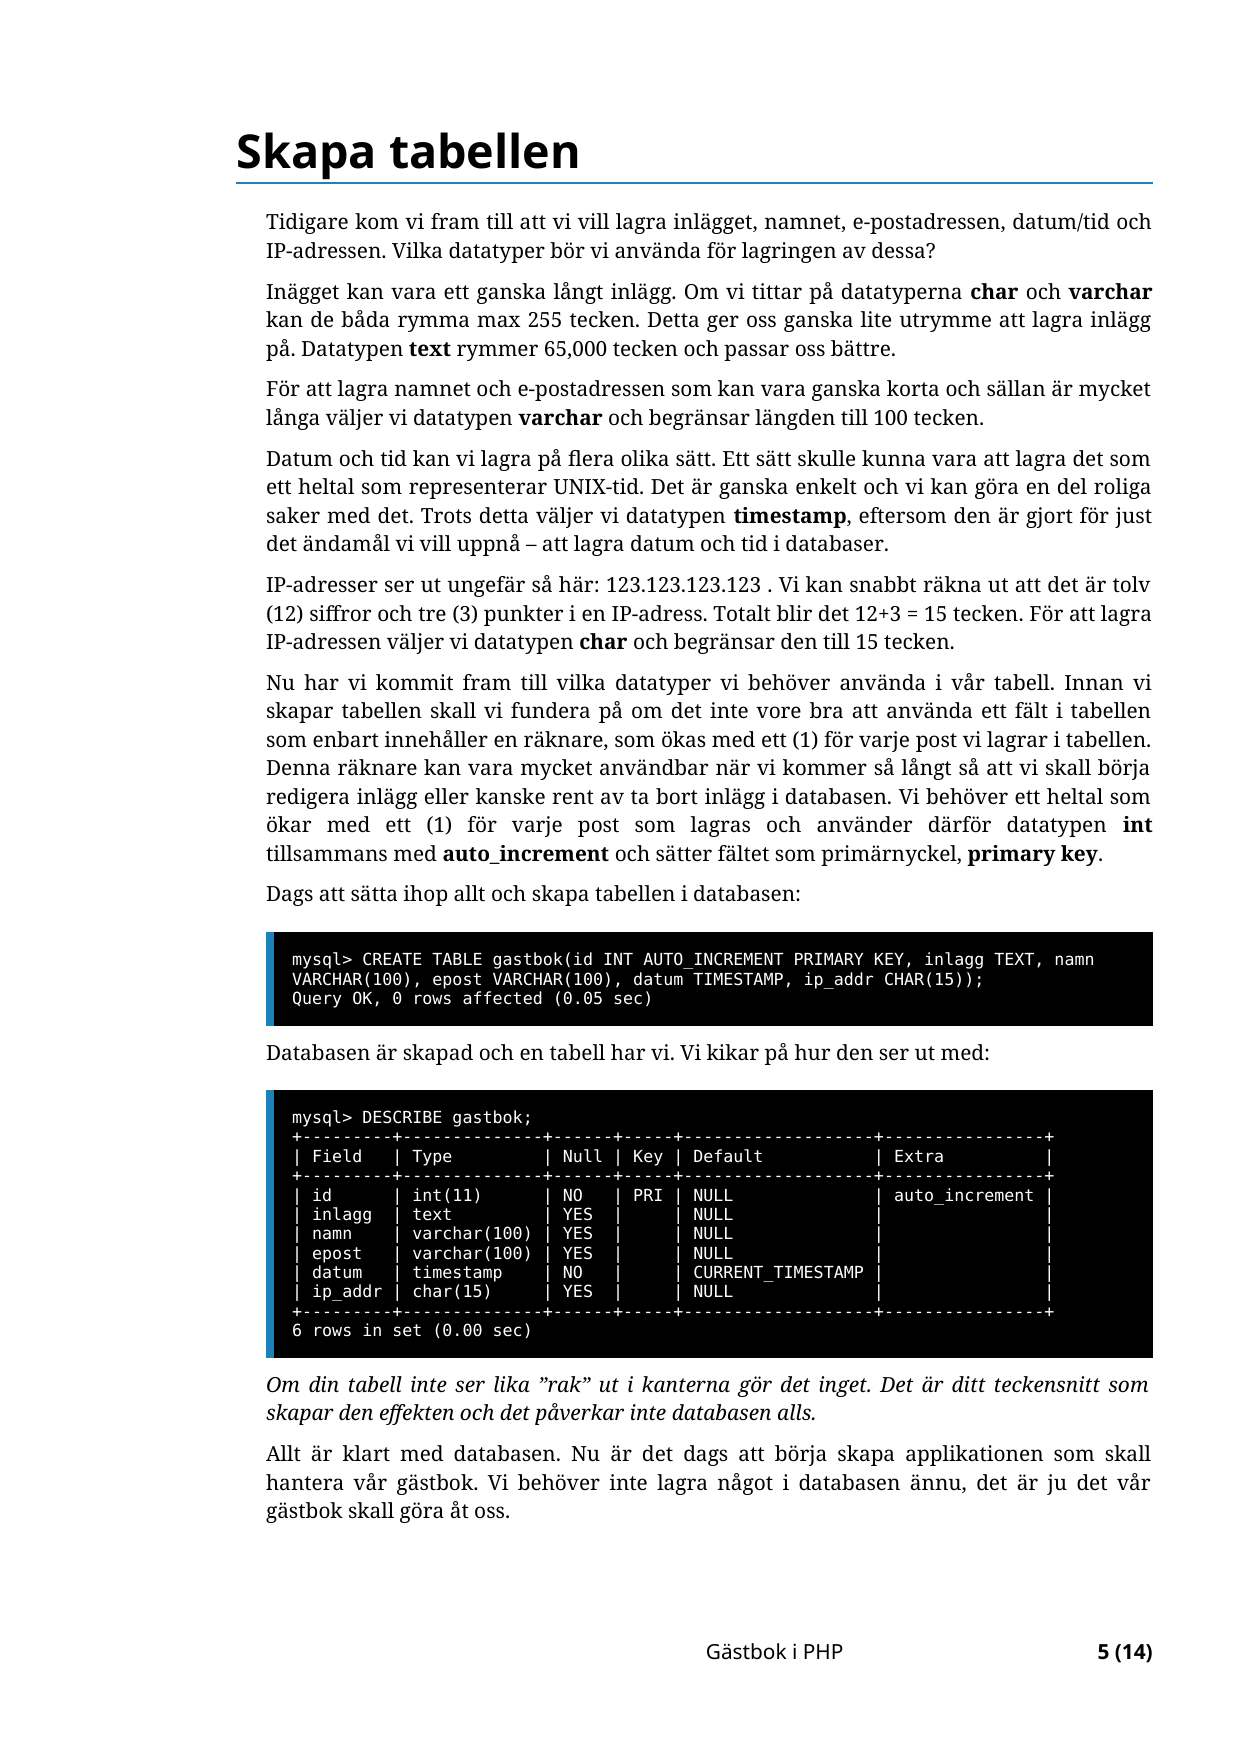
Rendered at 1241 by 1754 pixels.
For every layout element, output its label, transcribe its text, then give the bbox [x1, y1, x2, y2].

text Om din tabell inte ser lika ”rak” ut i kanterna gör det inget. Det är ditt teckensnitt som skapar den effekten och det påverkar inte databasen alls. [266, 1370, 1153, 1427]
text mysql> DESCRIBE gastbok; +---------+--------------+------+-----+-------------------+----------------+ | Field | Type | Null | Key | Default | Extra | +---------+--------------+------+-----+-------------------+----------------+ | id | int(11) | NO | PRI | NULL | auto_increment | | inlagg | text | YES | | NULL | | | namn | varchar(100) | YES | | NULL | | | epost | varchar(100) | YES | | NULL | | | datum | timestamp | NO | | CURRENT_TIMESTAMP | | | ip_addr | char(15) | YES | | NULL | | +---------+--------------+------+-----+-------------------+----------------+ 6 rows in set (0.00 sec) [274, 1090, 1153, 1358]
text Nu har vi kommit fram till vilka datatyper vi behöver använda i vår tabell. Innan vi skapar tabellen skall vi fundera på om det inte vore bra att använda ett fält i tabellen som enbart innehåller en räknare, som ökas med ett (1) för varje post vi lagrar i tabellen. Denna räknare kan vara mycket användbar när vi kommer så långt så att vi skall börja redigera inlägg eller kanske rent av ta bort inlägg i databasen. Vi behöver ett heltal som ökar med ett (1) för varje post som lagras och använder därför datatypen int tillsammans med auto_increment och sätter fältet som primärnyckel, primary key. [266, 668, 1153, 867]
subtitle Skapa tabellen [236, 118, 1153, 182]
text Datum och tid kan vi lagra på flera olika sätt. Ett sätt skulle kunna vara att lagra det som ett heltal som representerar UNIX-tid. Det är ganska enkelt och vi kan göra en del roliga saker med det. Trots detta väljer vi datatypen timestamp, eftersom den är gjort för just det ändamål vi vill uppnå – att lagra datum och tid i databaser. [266, 444, 1153, 558]
text Databasen är skapad och en tabell har vi. Vi kikar på hur den ser ut med: [266, 1038, 1153, 1066]
text IP-adresser ser ut ungefär så här: 123.123.123.123 . Vi kan snabbt räkna ut att det är tolv (12) siffror och tre (3) punkter i en IP-adress. Totalt blir det 12+3 = 15 tecken. För att lagra IP-adressen väljer vi datatypen char och begränsar den till 15 tecken. [266, 570, 1153, 656]
text Allt är klart med databasen. Nu är det dags att börja skapa applikationen som skall hantera vår gästbok. Vi behöver inte lagra något i databasen ännu, det är ju det vår gästbok skall göra åt oss. [266, 1439, 1153, 1525]
text Tidigare kom vi fram till att vi vill lagra inlägget, namnet, e-postadressen, datum/tid och IP-adressen. Vilka datatyper bör vi använda för lagringen av dessa? [266, 207, 1153, 264]
text Dags att sätta ihop allt och skapa tabellen i databasen: [266, 879, 1153, 908]
text Inägget kan vara ett ganska långt inlägg. Om vi tittar på datatyperna char och varchar kan de båda rymma max 255 tecken. Detta ger oss ganska lite utrymme att lagra inlägg på. Datatypen text rymmer 65,000 tecken och passar oss bättre. [266, 277, 1153, 362]
text mysql> CREATE TABLE gastbok(id INT AUTO_INCREMENT PRIMARY KEY, inlagg TEXT, namn VARCHAR(100), epost VARCHAR(100), datum TIMESTAMP, ip_addr CHAR(15)); Query OK, 0 rows affected (0.05 sec) [274, 932, 1153, 1026]
text För att lagra namnet och e-postadressen som kan vara ganska korta och sällan är mycket långa väljer vi datatypen varchar och begränsar längden till 100 tecken. [266, 374, 1153, 431]
